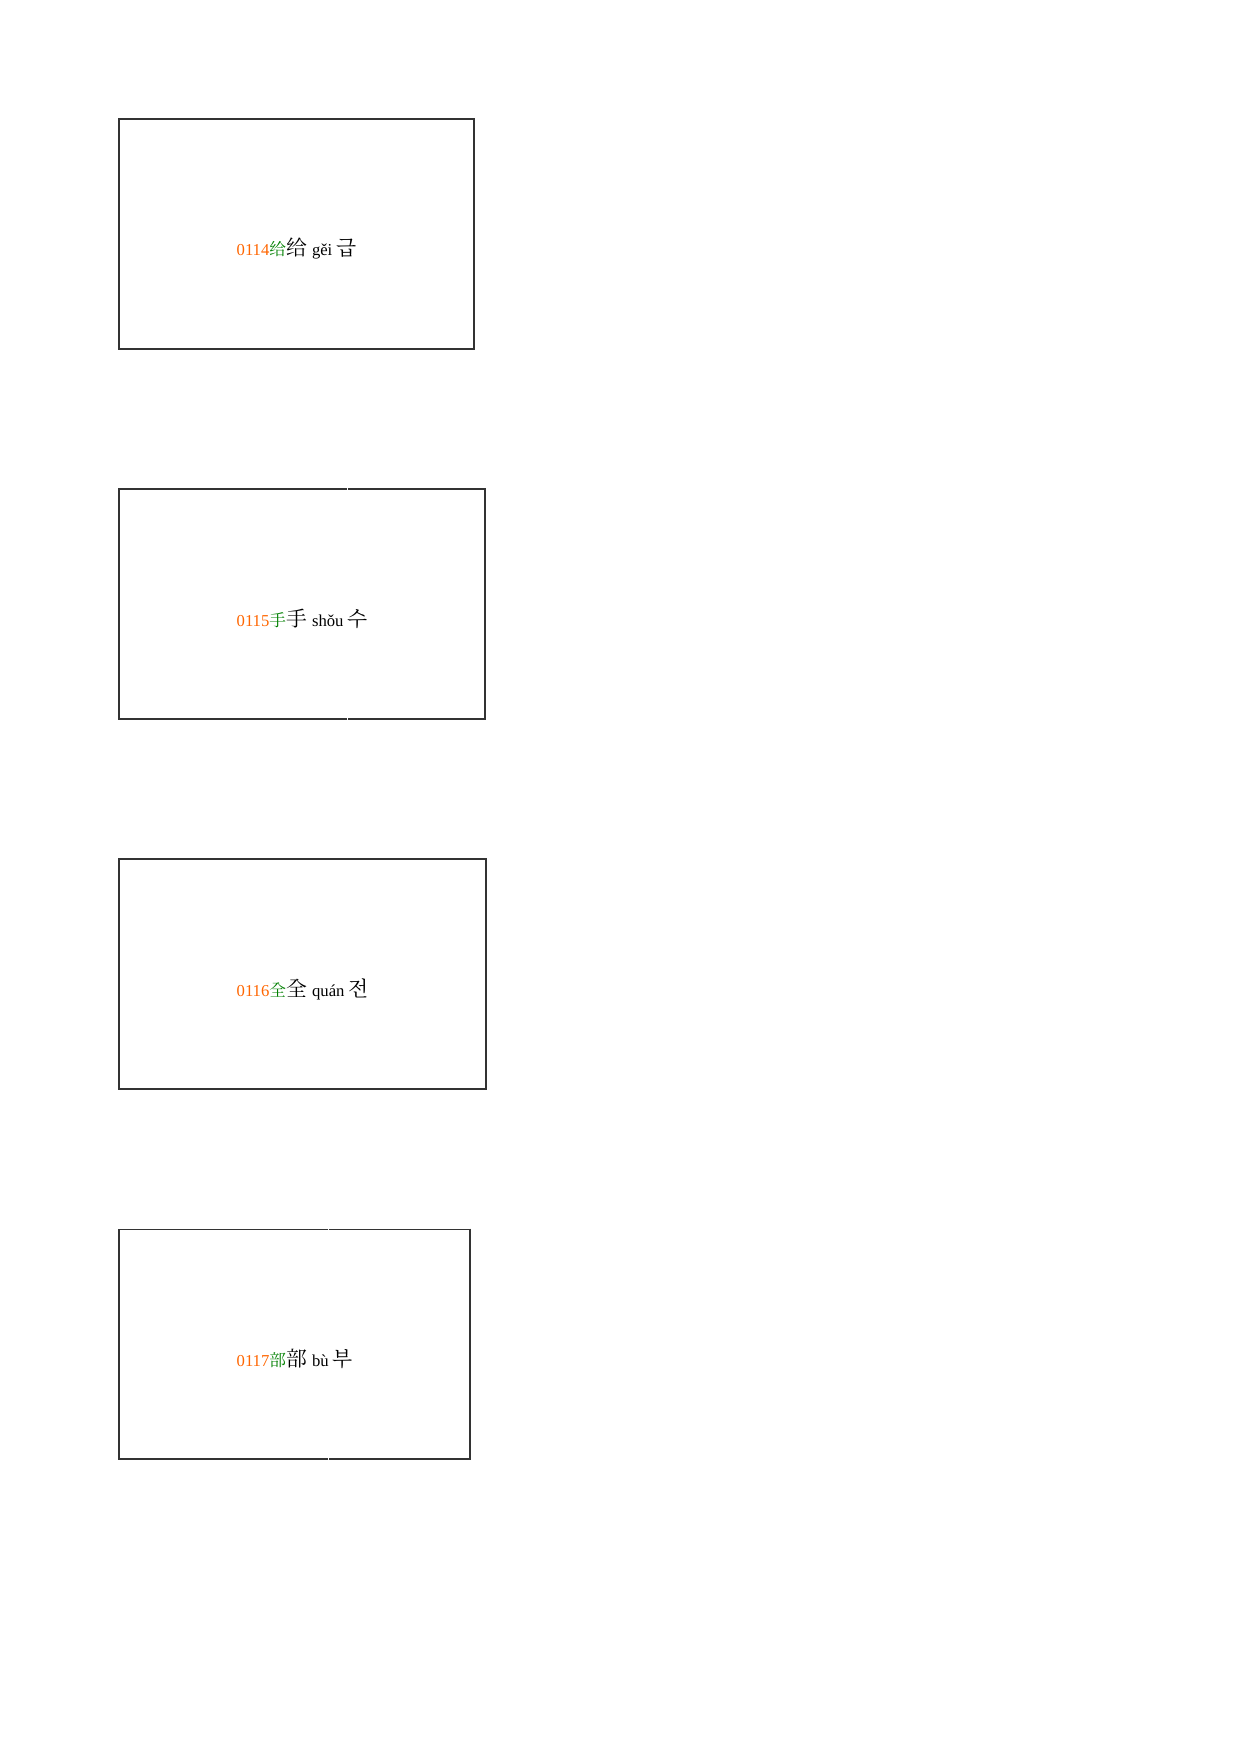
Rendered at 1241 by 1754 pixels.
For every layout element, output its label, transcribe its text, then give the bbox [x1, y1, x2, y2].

text 0117部部 bù 부 [120, 1230, 469, 1459]
text 0115手手 shǒu 수 [120, 489, 484, 719]
text [475, 118, 1122, 349]
text 0114给给 gěi 급 [120, 120, 473, 348]
text [471, 1228, 1122, 1460]
text 0116全全 quán 전 [120, 860, 485, 1088]
text [487, 858, 1122, 1090]
text [486, 488, 1122, 719]
